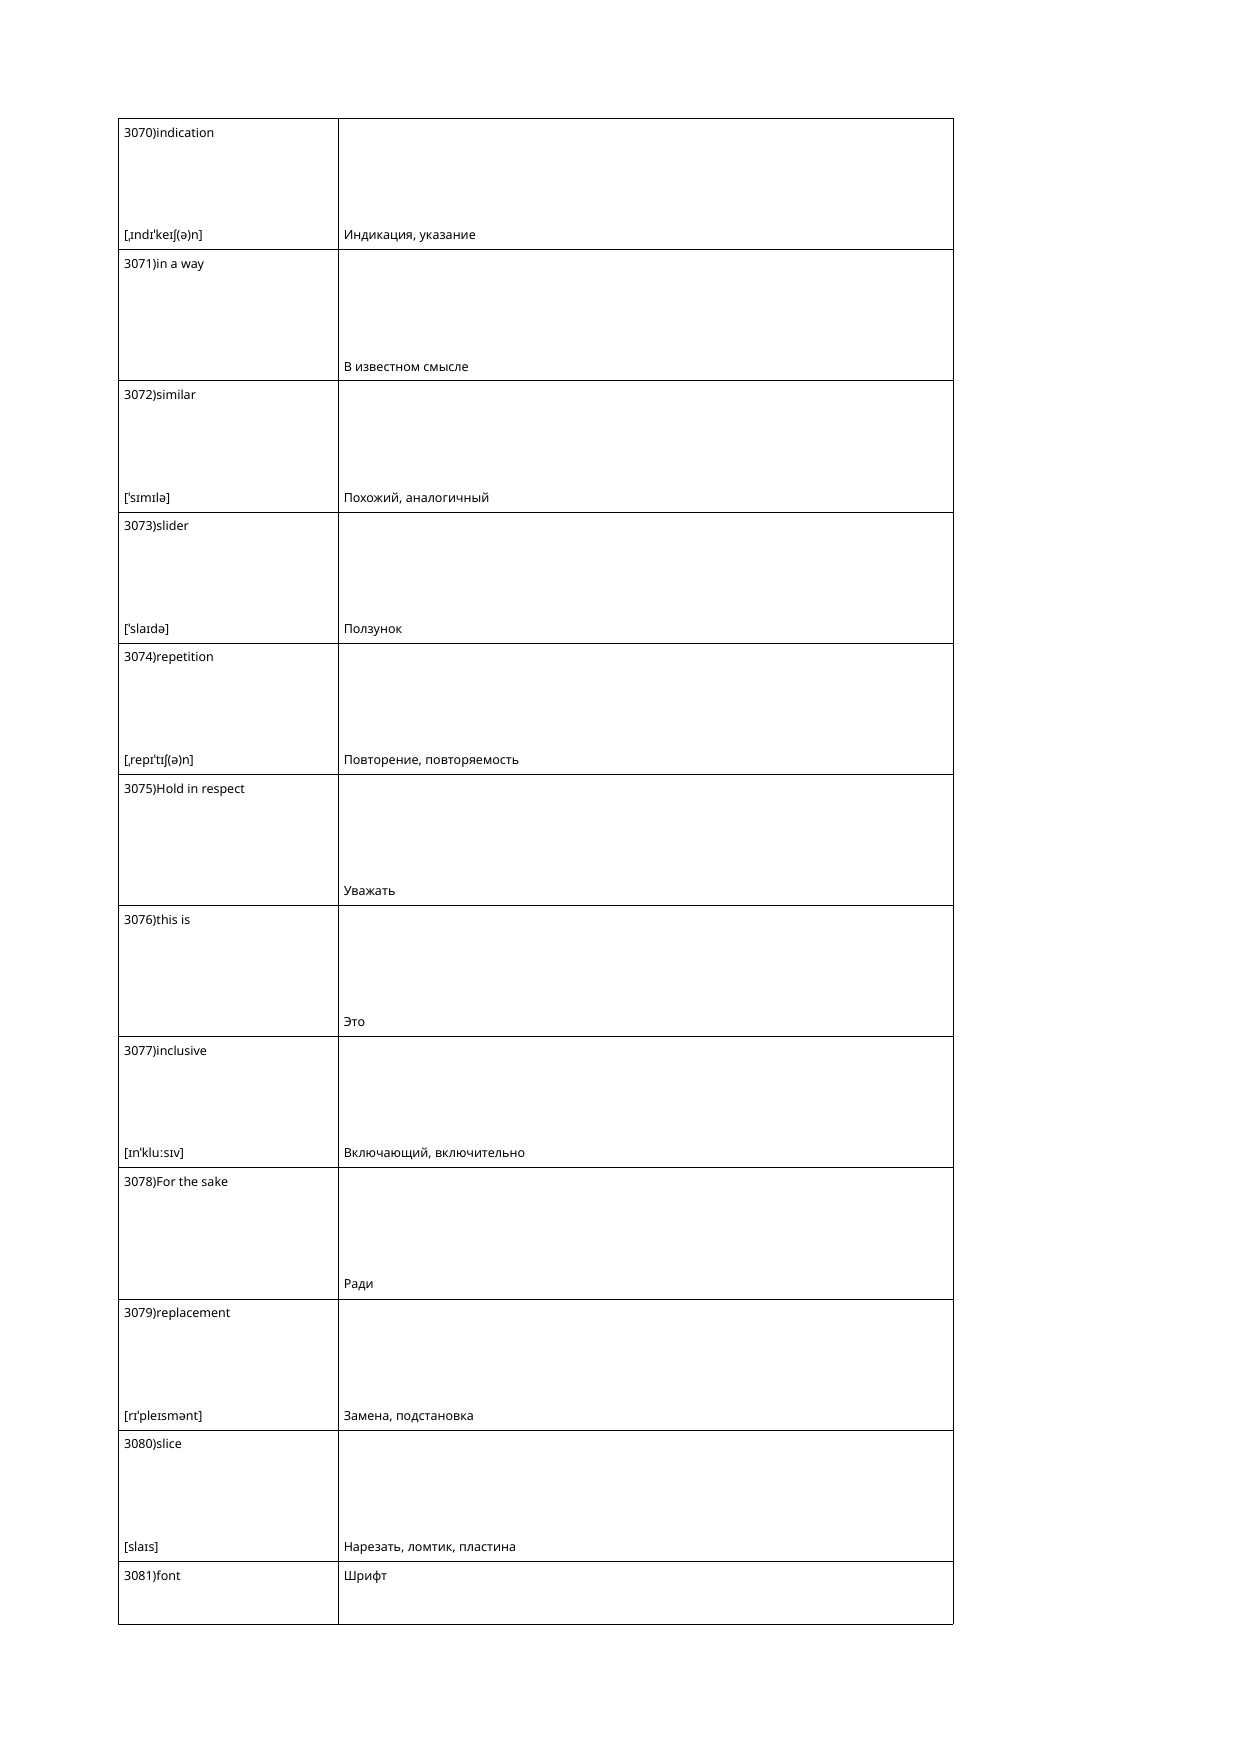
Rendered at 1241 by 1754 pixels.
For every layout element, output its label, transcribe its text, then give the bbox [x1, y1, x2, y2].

table_cell 3073)slider [ˈslaɪdə] [119, 513, 338, 643]
table_cell Ради [339, 1168, 953, 1298]
table_cell Нарезать, ломтик, пластина [339, 1431, 953, 1561]
table_cell 3070)indication [ˌɪndɪˈkeɪʃ(ə)n] [119, 119, 338, 249]
table_cell Индикация, указание [339, 119, 953, 249]
table_cell Это [339, 906, 953, 1036]
table_cell 3077)inclusive [ɪnˈkluːsɪv] [119, 1037, 338, 1167]
table_cell 3081)font [119, 1562, 338, 1623]
table_cell 3072)similar [ˈsɪmɪlə] [119, 381, 338, 512]
table_cell Повторение, повторяемость [339, 644, 953, 774]
table_cell Шрифт [339, 1562, 953, 1623]
table_cell 3079)replacement [rɪˈpleɪsmənt] [119, 1300, 338, 1429]
table_cell Ползунок [339, 513, 953, 643]
table_cell Замена, подстановка [339, 1300, 953, 1429]
table_cell 3078)For the sake [119, 1168, 338, 1298]
table_cell 3074)repetition [ˌrepɪˈtɪʃ(ə)n] [119, 644, 338, 774]
table_cell Похожий, аналогичный [339, 381, 953, 512]
table_cell Уважать [339, 775, 953, 905]
table_cell 3071)in a way [119, 250, 338, 380]
table_cell 3076)this is [119, 906, 338, 1036]
table_cell Включающий, включительно [339, 1037, 953, 1167]
table_cell 3080)slice [slaɪs] [119, 1431, 338, 1561]
table_cell В известном смысле [339, 250, 953, 380]
table_cell 3075)Hold in respect [119, 775, 338, 905]
